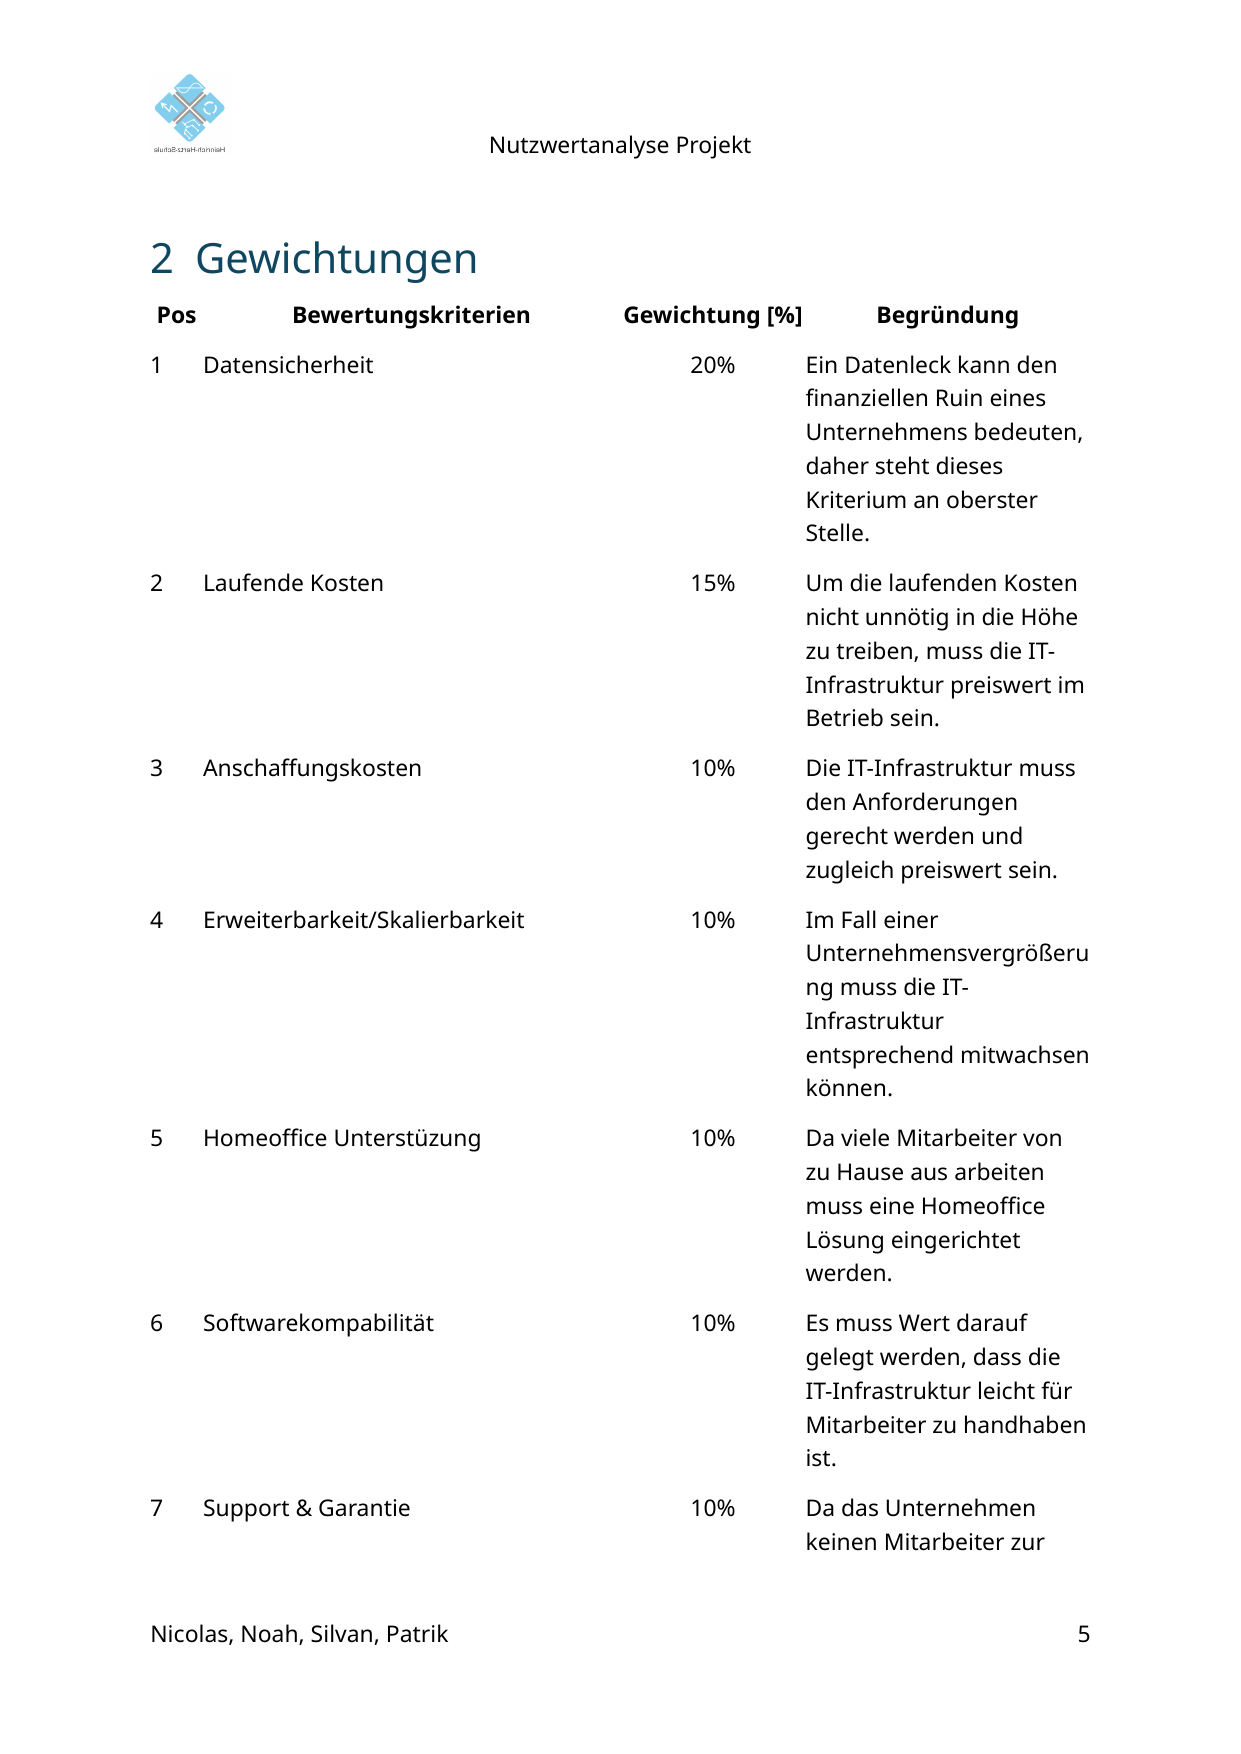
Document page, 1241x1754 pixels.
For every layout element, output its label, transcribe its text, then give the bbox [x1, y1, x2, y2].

table_cell 10% [620, 1122, 805, 1307]
table_header Bewertungskriterien [203, 299, 620, 348]
table_header Begründung [805, 299, 1090, 348]
table_cell Datensicherheit [203, 349, 620, 567]
table_cell Support & Garantie [203, 1492, 620, 1557]
table_cell Da viele Mitarbeiter von zu Hause aus arbeiten muss eine Homeoffice Lösung eingerichtet werden. [805, 1122, 1090, 1307]
subtitle Gewichtungen [150, 229, 1090, 286]
table_cell 1 [150, 349, 203, 567]
table_cell Da das Unternehmen keinen Mitarbeiter zur [805, 1492, 1090, 1557]
table_cell 20% [620, 349, 805, 567]
table_cell Softwarekompabilität [203, 1307, 620, 1492]
table_cell Im Fall einer Unternehmensvergrößerung muss die IT-Infrastruktur entsprechend mitwachsen können. [805, 904, 1090, 1122]
table_cell Homeoffice Unterstüzung [203, 1122, 620, 1307]
picture [150, 73, 233, 154]
table_cell Laufende Kosten [203, 567, 620, 752]
table_cell 3 [150, 752, 203, 903]
table_cell 10% [620, 1492, 805, 1557]
table_cell Erweiterbarkeit/Skalierbarkeit [203, 904, 620, 1122]
table_cell Anschaffungskosten [203, 752, 620, 903]
table_cell 10% [620, 904, 805, 1122]
table_cell 10% [620, 1307, 805, 1492]
table_cell Ein Datenleck kann den finanziellen Ruin eines Unternehmens bedeuten, daher steht dieses Kriterium an oberster Stelle. [805, 349, 1090, 567]
table_cell 10% [620, 752, 805, 903]
table_cell 7 [150, 1492, 203, 1557]
table_cell 6 [150, 1307, 203, 1492]
table_cell 15% [620, 567, 805, 752]
table_cell 4 [150, 904, 203, 1122]
table_cell 2 [150, 567, 203, 752]
table_cell 5 [150, 1122, 203, 1307]
table_header Gewichtung [%] [620, 299, 805, 348]
table_cell Es muss Wert darauf gelegt werden, dass die IT-Infrastruktur leicht für Mitarbeiter zu handhaben ist. [805, 1307, 1090, 1492]
table_cell Die IT-Infrastruktur muss den Anforderungen gerecht werden und zugleich preiswert sein. [805, 752, 1090, 903]
table_header Pos [150, 299, 203, 348]
table_cell Um die laufenden Kosten nicht unnötig in die Höhe zu treiben, muss die IT-Infrastruktur preiswert im Betrieb sein. [805, 567, 1090, 752]
